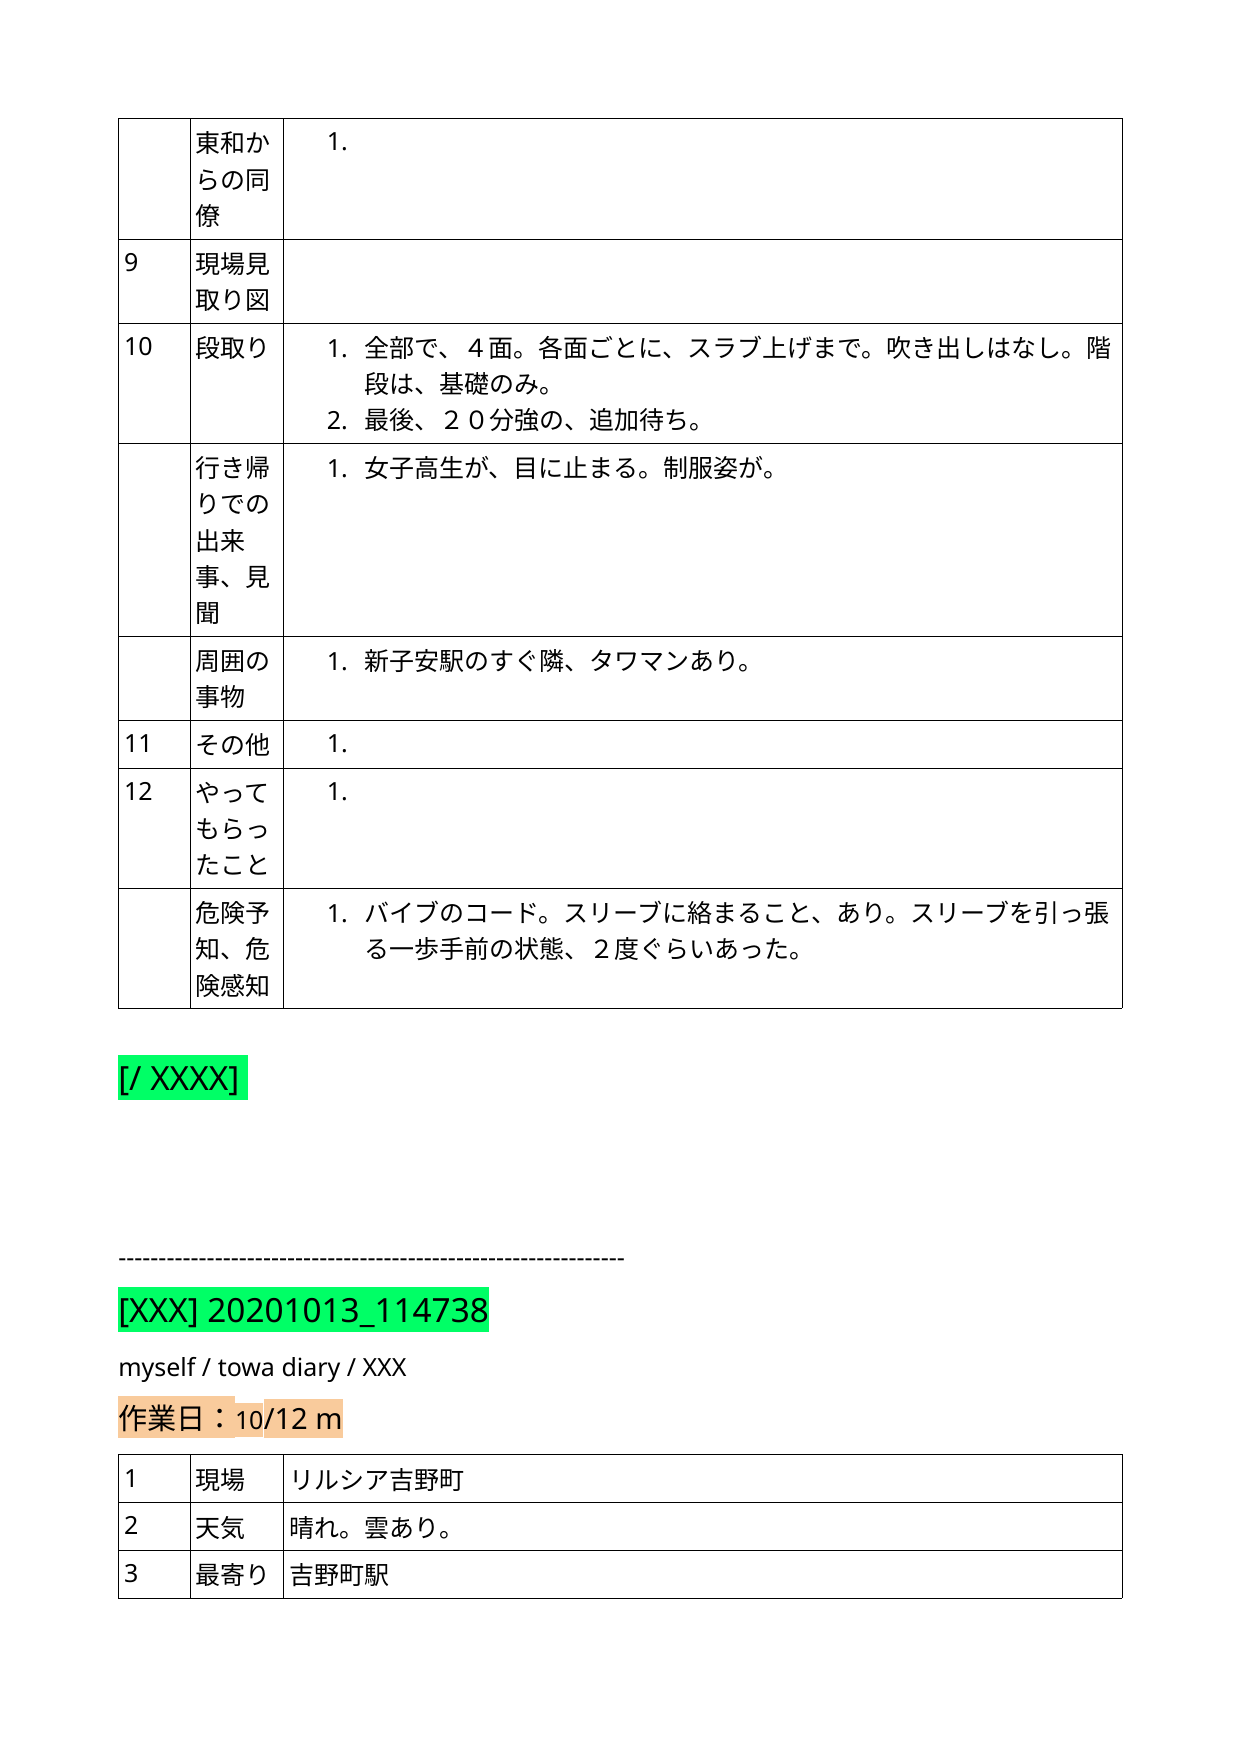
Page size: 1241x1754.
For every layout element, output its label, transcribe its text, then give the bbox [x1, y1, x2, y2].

text 作業日：10/12 m [118, 1396, 1122, 1438]
text [/ XXXX] [118, 1055, 1122, 1100]
table_cell [119, 444, 190, 636]
table_cell 最寄り [191, 1551, 283, 1598]
table_cell 新子安駅のすぐ隣、タワマンあり。 [284, 637, 1122, 720]
table_header リルシア吉野町 [284, 1455, 1122, 1502]
table_cell 3 [119, 1551, 190, 1598]
table_cell 晴れ。雲あり。 [284, 1503, 1122, 1550]
table_cell 現場見取り図 [191, 240, 283, 322]
table_cell 10 [119, 324, 190, 443]
text myself / towa diary / XXX [118, 1349, 1122, 1383]
table_header 現場 [191, 1455, 283, 1502]
table_cell [284, 721, 1122, 767]
table_cell 行き帰りでの出来事、見聞 [191, 444, 283, 636]
table_cell 9 [119, 240, 190, 322]
table_cell [284, 119, 1122, 238]
table_cell 周囲の事物 [191, 637, 283, 720]
table_cell 吉野町駅 [284, 1551, 1122, 1598]
table_cell 東和からの同僚 [191, 119, 283, 238]
table_cell [119, 889, 190, 1008]
table_cell [119, 637, 190, 720]
table_cell 女子高生が、目に止まる。制服姿が。 [284, 444, 1122, 636]
table_cell 12 [119, 769, 190, 888]
table_cell 11 [119, 721, 190, 767]
text [XXX] 20201013_114738 [118, 1287, 1122, 1332]
table_cell 全部で、４面。各面ごとに、スラブ上げまで。吹き出しはなし。階段は、基礎のみ。 最後、２０分強の、追加待ち。 [284, 324, 1122, 443]
table_cell [119, 119, 190, 238]
table_header 1 [119, 1455, 190, 1502]
table_cell 段取り [191, 324, 283, 443]
table_cell その他 [191, 721, 283, 767]
table_cell やってもらったこと [191, 769, 283, 888]
table_cell [284, 240, 1122, 322]
table_cell [284, 769, 1122, 888]
table_cell 2 [119, 1503, 190, 1550]
text --------------------------------------------------------------- [118, 1240, 1122, 1274]
table_cell 天気 [191, 1503, 283, 1550]
table_cell バイブのコード。スリーブに絡まること、あり。スリーブを引っ張る一歩手前の状態、２度ぐらいあった。 [284, 889, 1122, 1008]
table_cell 危険予知、危険感知 [191, 889, 283, 1008]
